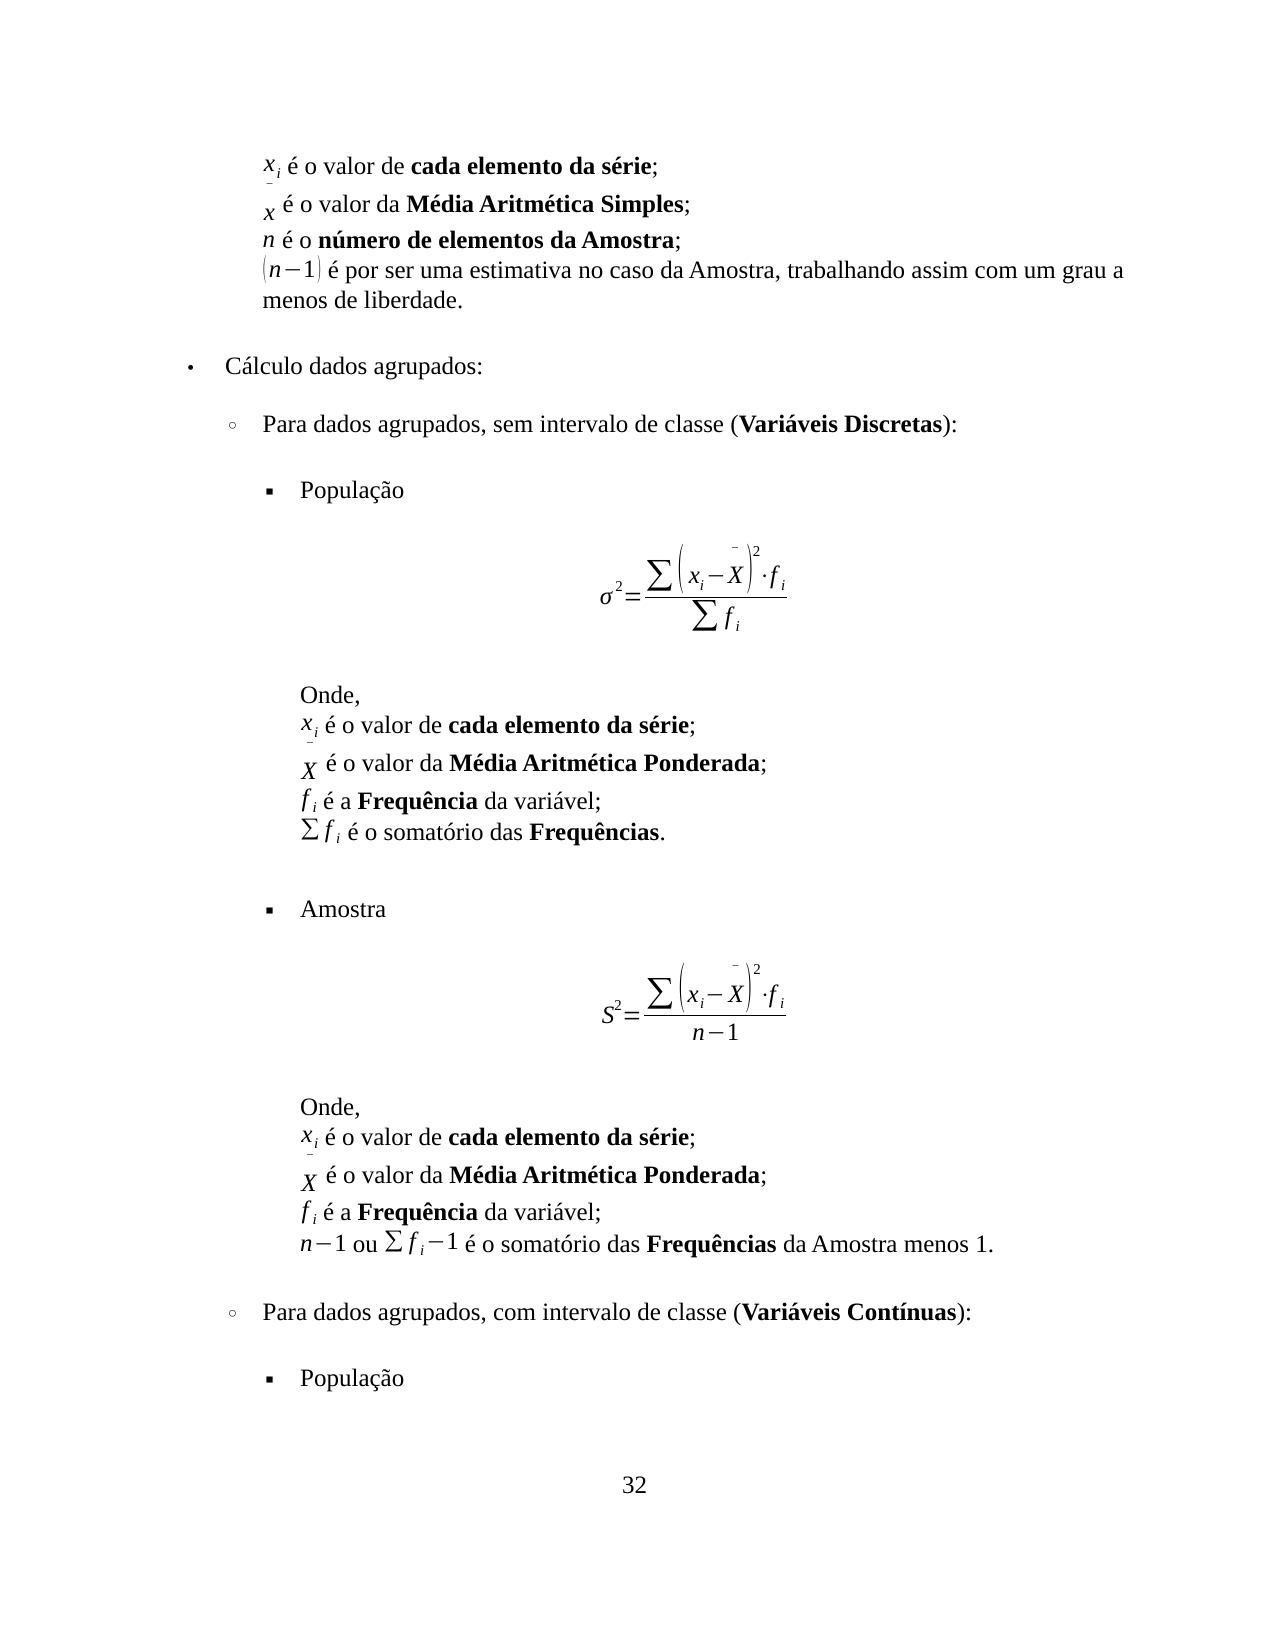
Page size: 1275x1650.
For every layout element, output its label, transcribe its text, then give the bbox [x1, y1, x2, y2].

list Onde, é o valor de cada elemento da série; é o valor da Média Aritmética Ponderada; é a Frequência da variável; é o somatório das Frequências. [262, 680, 1125, 876]
list Para dados agrupados, com intervalo de classe (Variáveis Contínuas): [225, 1297, 1125, 1354]
list Amostra [262, 894, 1125, 951]
list Para dados agrupados, sem intervalo de classe (Variáveis Discretas): [225, 409, 1125, 466]
list Cálculo dados agrupados: [187, 351, 1125, 409]
list População [262, 475, 1125, 533]
list População [262, 1363, 1125, 1421]
list Onde, é o valor de cada elemento da série; é o valor da Média Aritmética Simples; é o número de elementos da Amostra; é por ser uma estimativa no caso da Amostra, trabalhando assim com um grau a menos de liberdade. [225, 150, 1125, 342]
list Onde, é o valor de cada elemento da série; é o valor da Média Aritmética Ponderada; é a Frequência da variável; ou é o somatório das Frequências da Amostra menos 1. [262, 1092, 1125, 1288]
